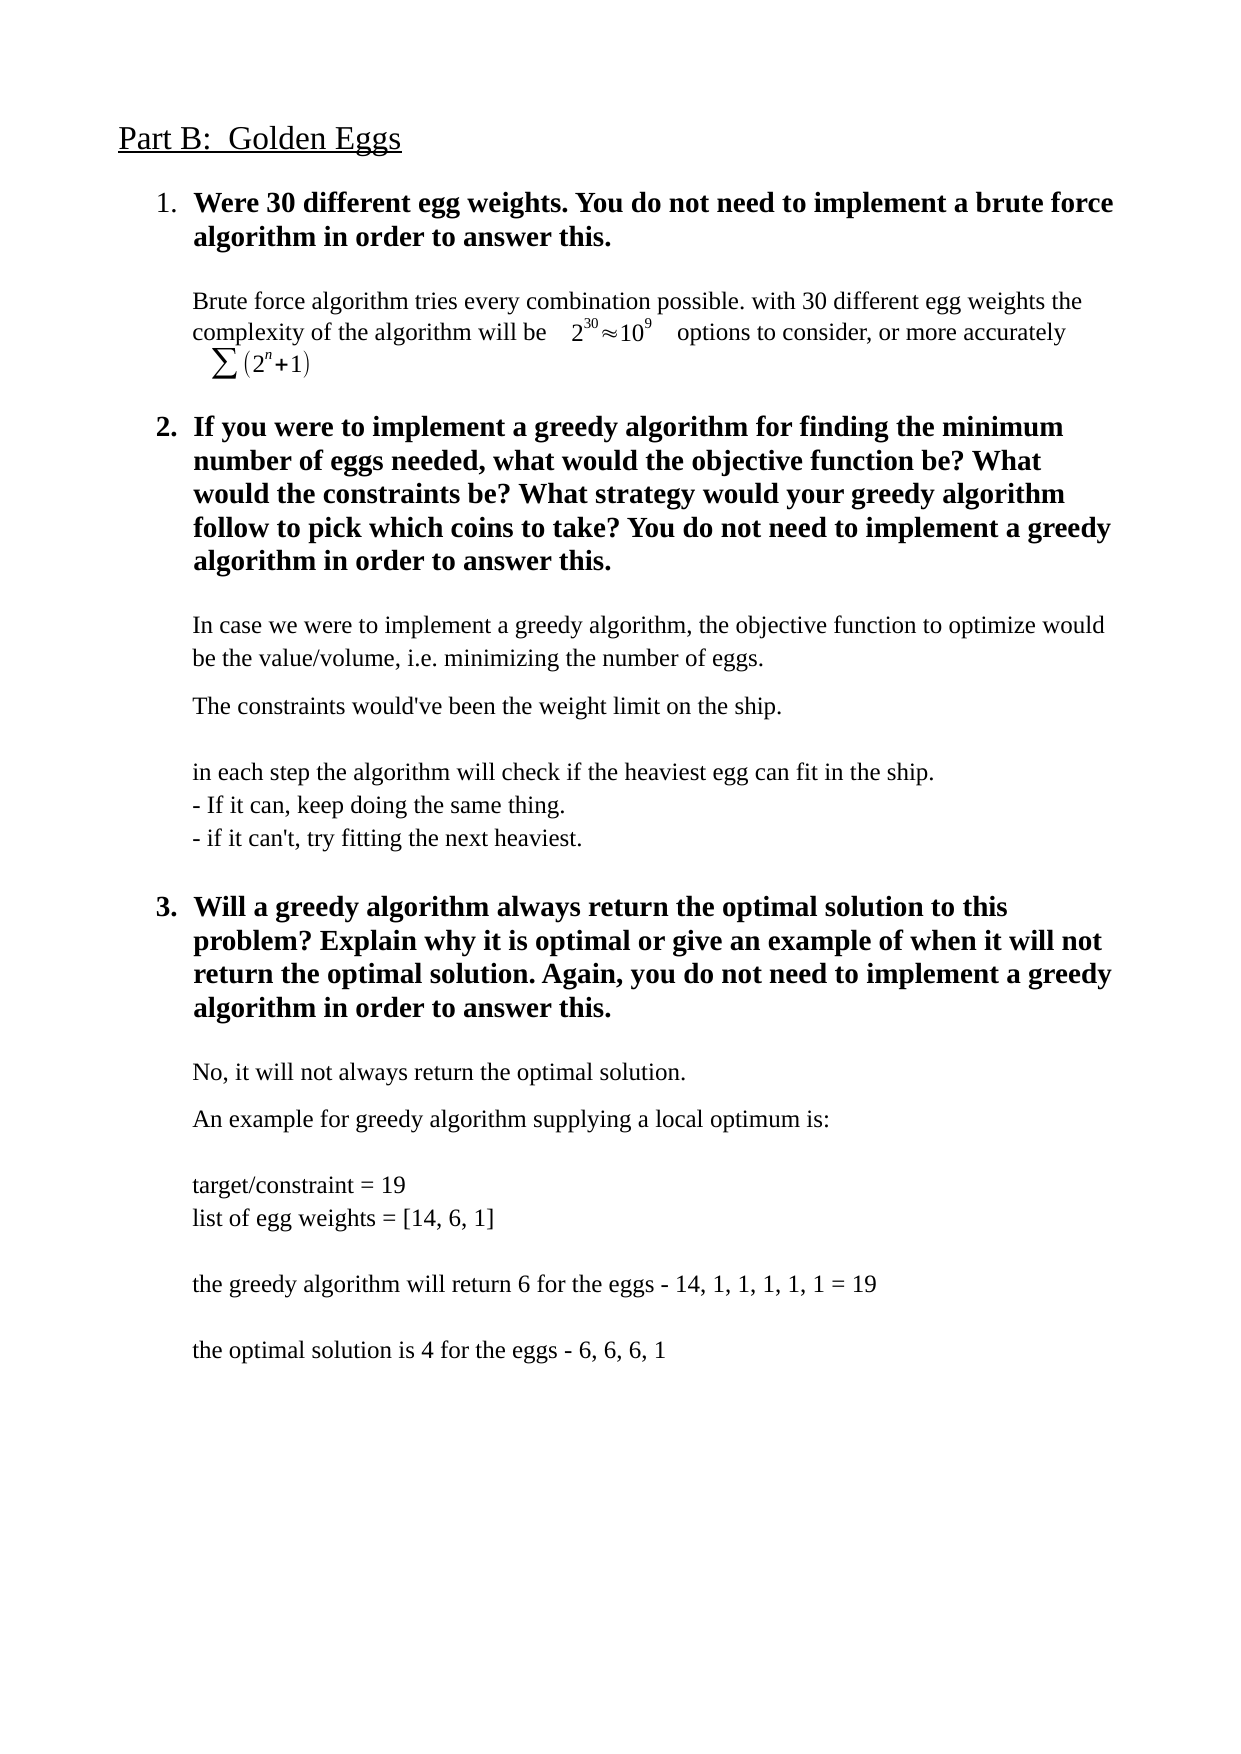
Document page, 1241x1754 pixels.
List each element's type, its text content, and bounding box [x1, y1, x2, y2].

text No, it will not always return the optimal solution. [118, 1057, 1123, 1086]
text In case we were to implement a greedy algorithm, the objective function to optimize would be the value/volume, i.e. minimizing the number of eggs. [118, 610, 1123, 672]
text The constraints would've been the weight limit on the ship. [118, 691, 1123, 720]
text Part B: Golden Eggs [118, 118, 1123, 156]
list Were 30 different egg weights. You do not need to implement a brute force algorithm in order to answer this. [156, 185, 1123, 252]
text target/constraint = 19 [118, 1171, 1123, 1199]
text in each step the algorithm will check if the heaviest egg can fit in the ship. [118, 757, 1123, 786]
list Will a greedy algorithm always return the optimal solution to this problem? Explain why it is optimal or give an example of when it will not return the optimal solution. Again, you do not need to implement a greedy algorithm in order to answer this. [156, 889, 1123, 1023]
text - If it can, keep doing the same thing. [118, 790, 1123, 819]
text - if it can't, try fitting the next heaviest. [118, 823, 1123, 852]
text An example for greedy algorithm supplying a local optimum is: [118, 1104, 1123, 1133]
text list of egg weights = [14, 6, 1] [118, 1203, 1123, 1232]
text Brute force algorithm tries every combination possible. with 30 different egg weights the complexity of the algorithm will be options to consider, or more accurately [118, 286, 1123, 380]
text the greedy algorithm will return 6 for the eggs - 14, 1, 1, 1, 1, 1 = 19 [118, 1269, 1123, 1298]
list If you were to implement a greedy algorithm for finding the minimum number of eggs needed, what would the objective function be? What would the constraints be? What strategy would your greedy algorithm follow to pick which coins to take? You do not need to implement a greedy algorithm in order to answer this. [156, 409, 1123, 577]
text the optimal solution is 4 for the eggs - 6, 6, 6, 1 [118, 1336, 1123, 1364]
